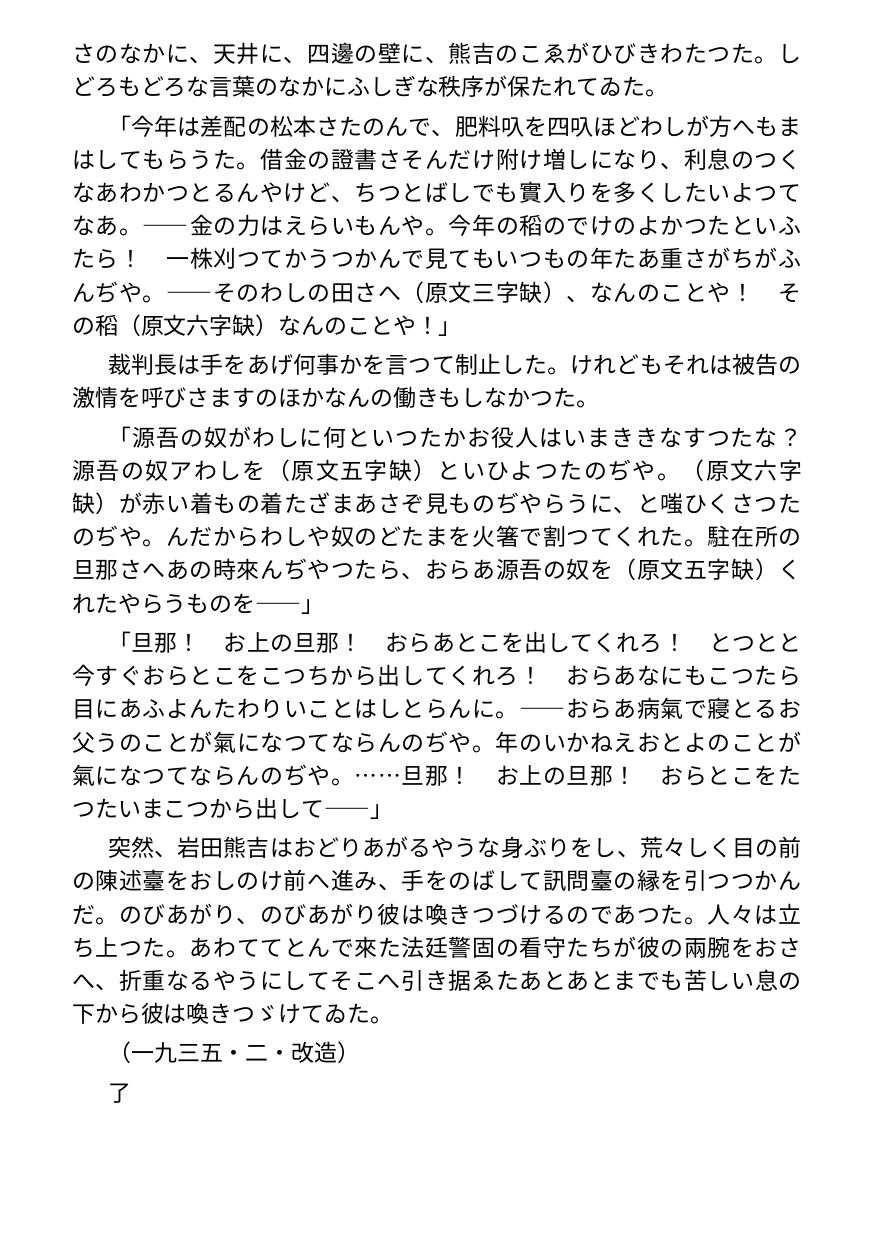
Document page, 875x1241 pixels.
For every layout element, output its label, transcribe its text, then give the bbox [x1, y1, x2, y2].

text 「源吾の奴がわしに何といつたかお役人はいまききなすつたな？ 源吾の奴アわしを（原文五字缺）といひよつたのぢや。（原文六字缺）が赤い着もの着たざまあさぞ見ものぢやらうに、と嗤ひくさつたのぢや。んだからわしや奴のどたまを火箸で割つてくれた。駐在所の旦那さへあの時來んぢやつたら、おらあ源吾の奴を（原文五字缺）くれたやらうものを――」 [72, 419, 802, 619]
text 裁判長は手をあげ何事かを言つて制止した。けれどもそれは被告の激情を呼びさますのほかなんの働きもしなかつた。 [72, 347, 802, 413]
text さのなかに、天井に、四邊の壁に、熊吉のこゑがひびきわたつた。しどろもどろな言葉のなかにふしぎな秩序が保たれてゐた。 [72, 36, 802, 102]
text （一九三五・二・改造） [72, 1035, 802, 1068]
text 了 [72, 1074, 802, 1108]
text 「旦那！ お上の旦那！ おらあとこを出してくれろ！ とつとと今すぐおらとこをこつちから出してくれろ！ おらあなにもこつたら目にあふよんたわりいことはしとらんに。――おらあ病氣で寢とるお父うのことが氣になつてならんのぢや。年のいかねえおとよのことが氣になつてならんのぢや。……旦那！ お上の旦那！ おらとこをたつたいまこつから出して――」 [72, 625, 802, 824]
text 「今年は差配の松本さたのんで、肥料叺を四叺ほどわしが方へもまはしてもらうた。借金の證書さそんだけ附け増しになり、利息のつくなあわかつとるんやけど、ちつとばしでも實入りを多くしたいよつてなあ。――金の力はえらいもんや。今年の稻のでけのよかつたといふたら！ 一株刈つてかうつかんで見てもいつもの年たあ重さがちがふんぢや。――そのわしの田さへ（原文三字缺）、なんのことや！ その稻（原文六字缺）なんのことや！」 [72, 108, 802, 341]
text 突然、岩田熊吉はおどりあがるやうな身ぶりをし、荒々しく目の前の陳述臺をおしのけ前へ進み、手をのばして訊問臺の縁を引つつかんだ。のびあがり、のびあがり彼は喚きつづけるのであつた。人々は立ち上つた。あわててとんで來た法廷警固の看守たちが彼の兩腕をおさへ、折重なるやうにしてそこへ引き据ゑたあとあとまでも苦しい息の下から彼は喚きつゞけてゐた。 [72, 830, 802, 1029]
